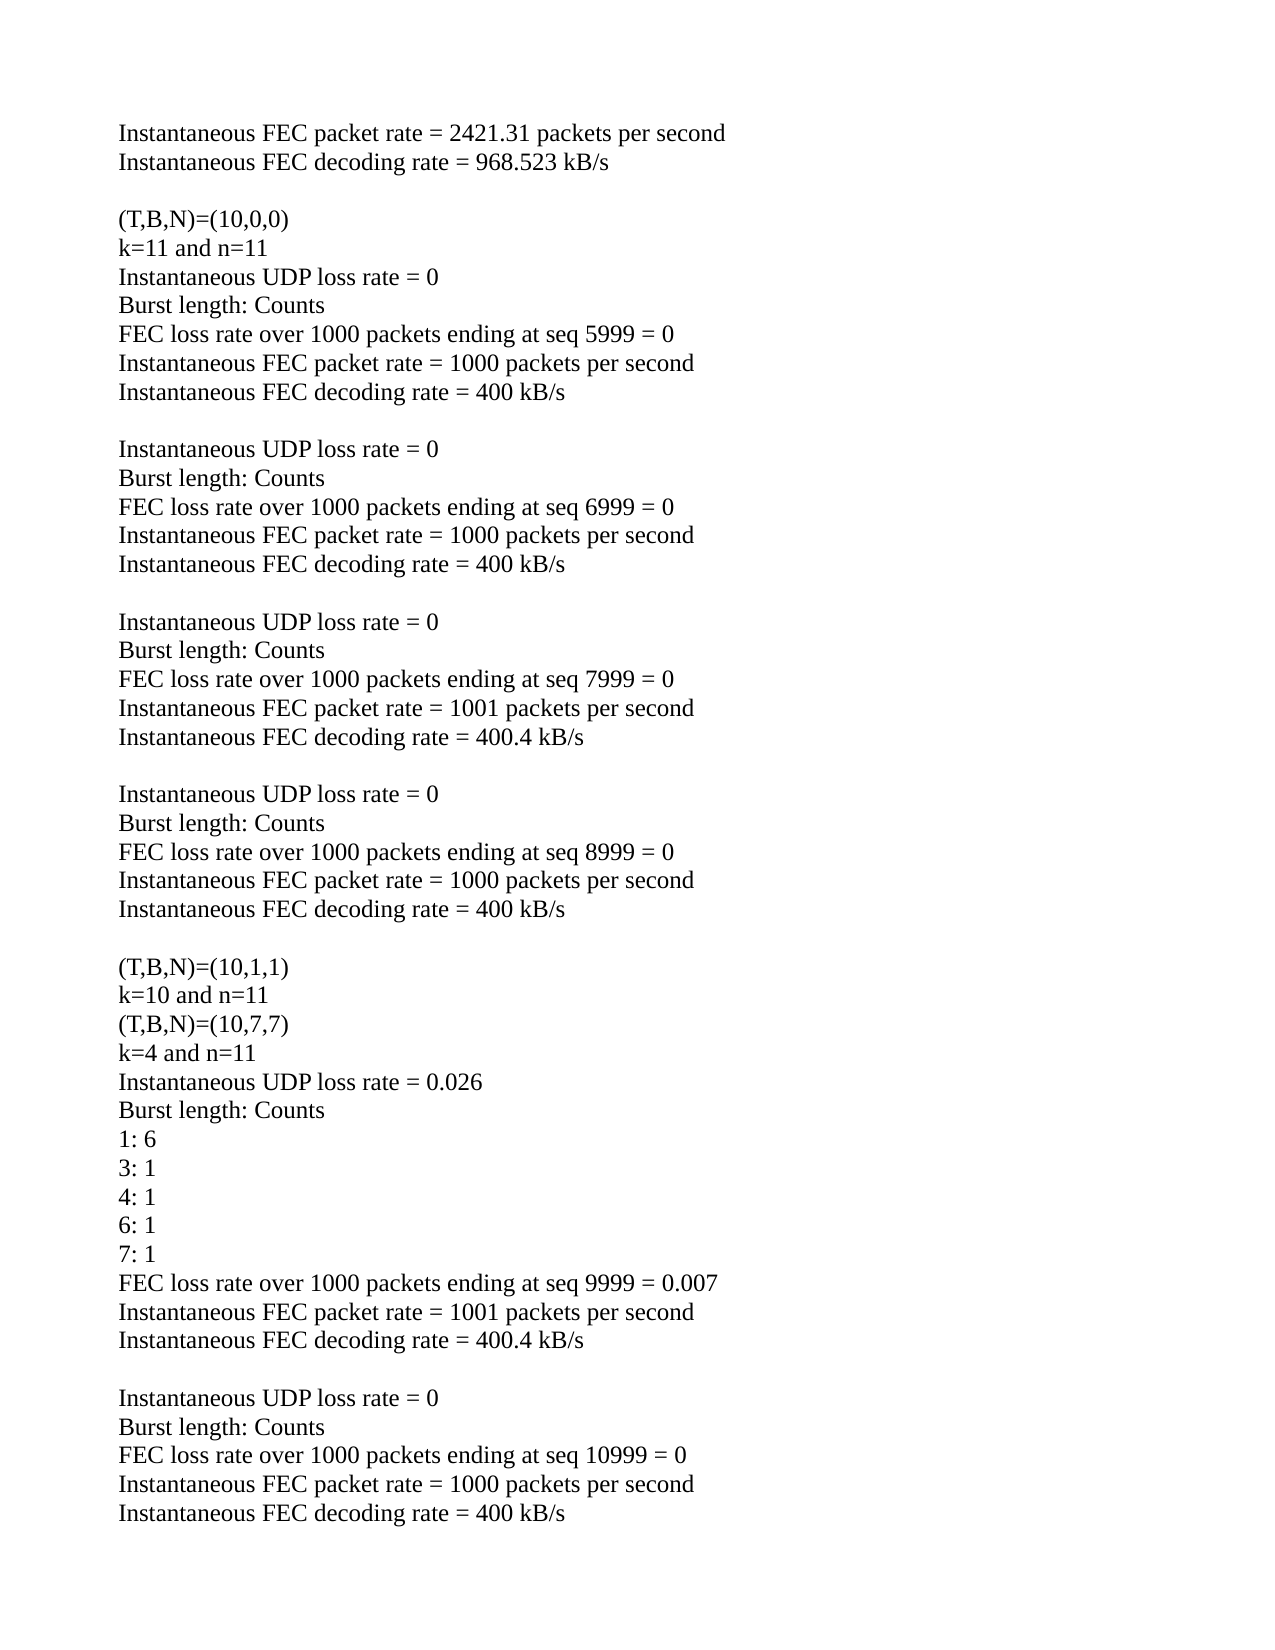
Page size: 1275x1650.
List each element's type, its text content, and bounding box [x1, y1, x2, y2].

text Instantaneous FEC packet rate = 1000 packets per second [118, 348, 1157, 377]
text (T,B,N)=(10,0,0) [118, 204, 1157, 233]
text Burst length: Counts [118, 1096, 1157, 1124]
text Instantaneous FEC decoding rate = 400 kB/s [118, 1498, 1157, 1527]
text FEC loss rate over 1000 packets ending at seq 7999 = 0 [118, 664, 1157, 693]
text Burst length: Counts [118, 636, 1157, 664]
text Instantaneous FEC decoding rate = 400 kB/s [118, 377, 1157, 406]
text (T,B,N)=(10,1,1) [118, 952, 1157, 981]
text 7: 1 [118, 1239, 1157, 1268]
text Instantaneous FEC packet rate = 1000 packets per second [118, 521, 1157, 549]
text Instantaneous FEC decoding rate = 400 kB/s [118, 894, 1157, 923]
text FEC loss rate over 1000 packets ending at seq 9999 = 0.007 [118, 1268, 1157, 1297]
text 3: 1 [118, 1153, 1157, 1182]
text FEC loss rate over 1000 packets ending at seq 5999 = 0 [118, 319, 1157, 348]
text Instantaneous FEC packet rate = 1001 packets per second [118, 693, 1157, 722]
text Instantaneous FEC packet rate = 2421.31 packets per second [118, 118, 1157, 147]
text Burst length: Counts [118, 463, 1157, 492]
text 6: 1 [118, 1211, 1157, 1239]
text Burst length: Counts [118, 1412, 1157, 1441]
text 4: 1 [118, 1182, 1157, 1211]
text Instantaneous UDP loss rate = 0 [118, 779, 1157, 808]
text Burst length: Counts [118, 291, 1157, 319]
text Instantaneous FEC packet rate = 1001 packets per second [118, 1297, 1157, 1326]
text Instantaneous UDP loss rate = 0 [118, 607, 1157, 636]
text Instantaneous FEC decoding rate = 968.523 kB/s [118, 147, 1157, 176]
text Instantaneous FEC packet rate = 1000 packets per second [118, 1469, 1157, 1498]
text k=10 and n=11 [118, 981, 1157, 1009]
text Instantaneous UDP loss rate = 0 [118, 434, 1157, 463]
text k=11 and n=11 [118, 233, 1157, 262]
text (T,B,N)=(10,7,7) [118, 1009, 1157, 1038]
text FEC loss rate over 1000 packets ending at seq 8999 = 0 [118, 837, 1157, 866]
text Burst length: Counts [118, 808, 1157, 837]
text Instantaneous UDP loss rate = 0 [118, 262, 1157, 291]
text Instantaneous FEC decoding rate = 400.4 kB/s [118, 1326, 1157, 1354]
text 1: 6 [118, 1124, 1157, 1153]
text Instantaneous FEC packet rate = 1000 packets per second [118, 866, 1157, 894]
text Instantaneous FEC decoding rate = 400 kB/s [118, 549, 1157, 578]
text Instantaneous FEC decoding rate = 400.4 kB/s [118, 722, 1157, 751]
text FEC loss rate over 1000 packets ending at seq 10999 = 0 [118, 1441, 1157, 1469]
text k=4 and n=11 [118, 1038, 1157, 1067]
text FEC loss rate over 1000 packets ending at seq 6999 = 0 [118, 492, 1157, 521]
text Instantaneous UDP loss rate = 0 [118, 1383, 1157, 1412]
text Instantaneous UDP loss rate = 0.026 [118, 1067, 1157, 1096]
